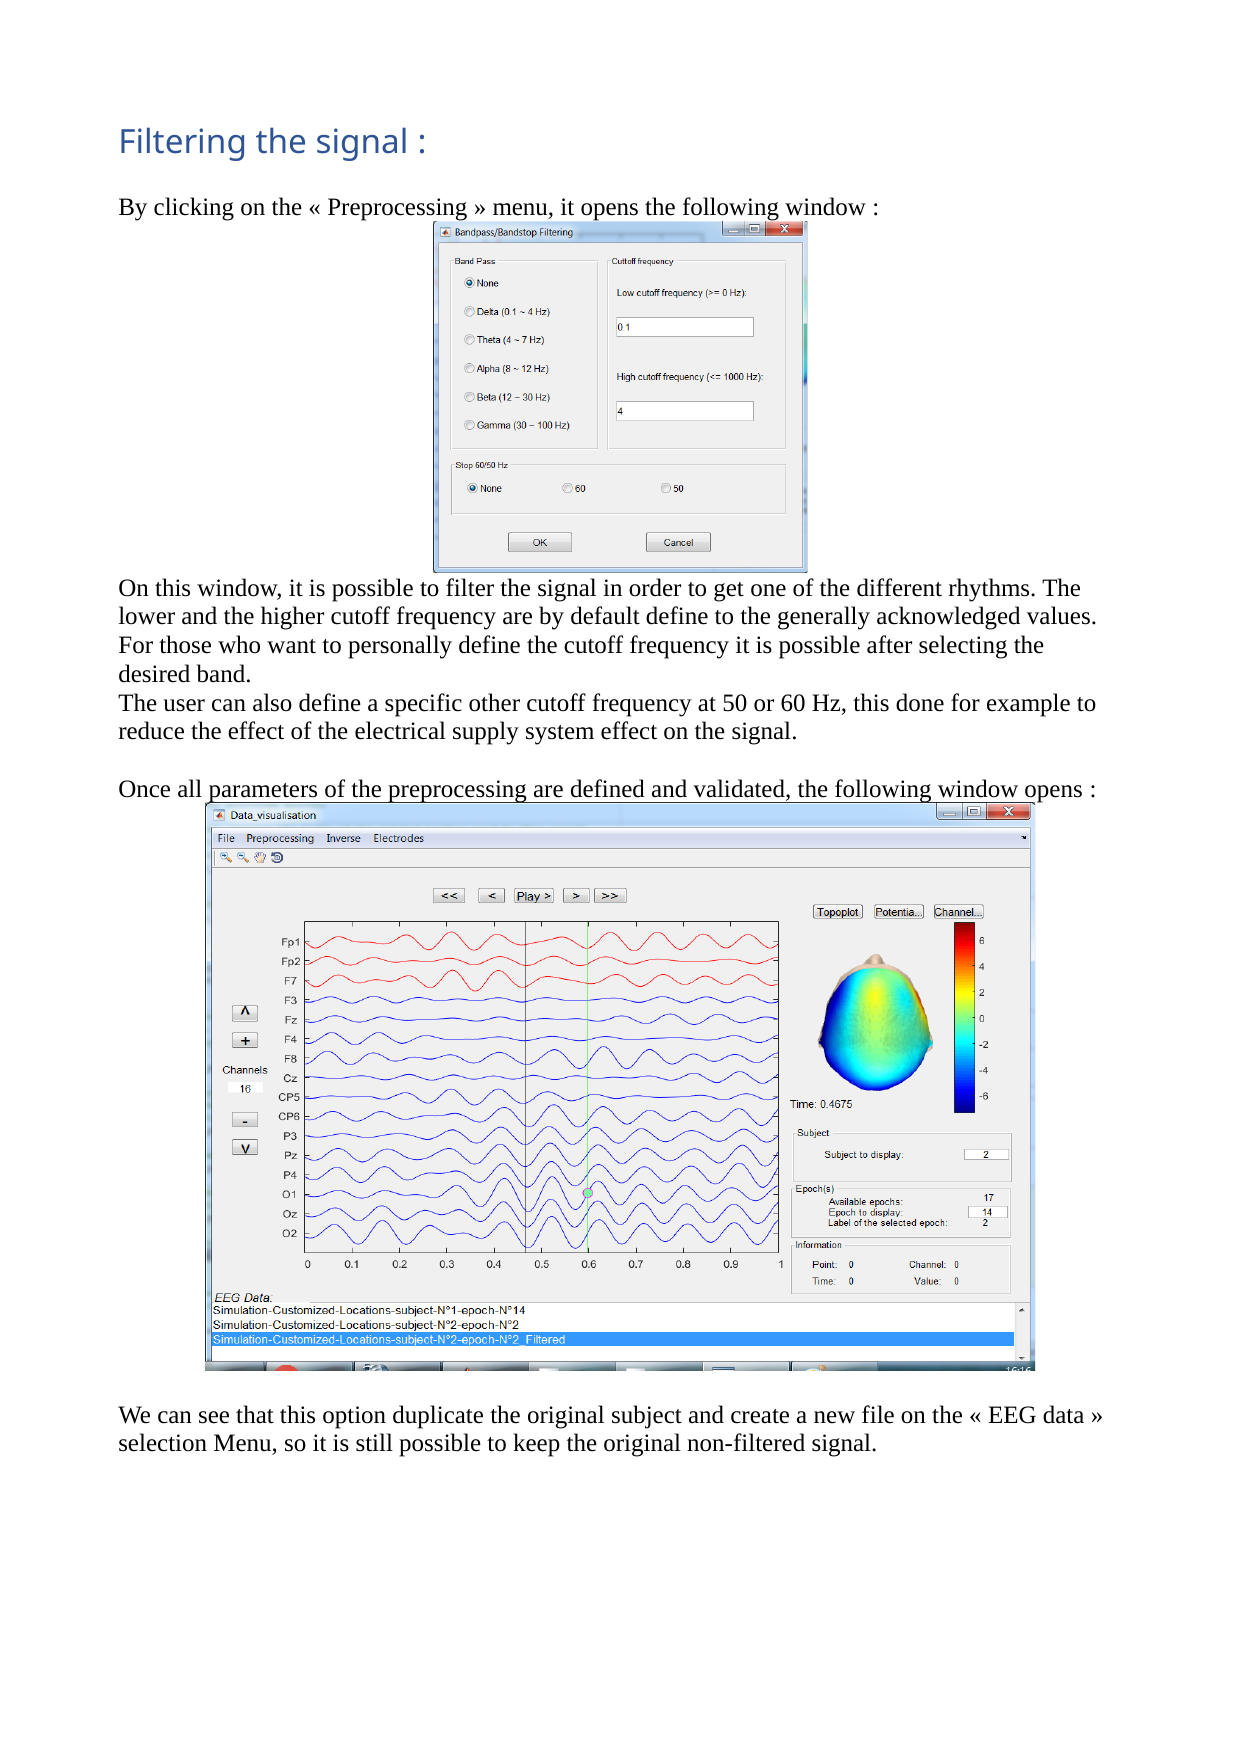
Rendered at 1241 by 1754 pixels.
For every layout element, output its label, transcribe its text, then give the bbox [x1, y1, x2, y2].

text We can see that this option duplicate the original subject and create a new file on the « EEG data » selection Menu, so it is still possible to keep the original non-filtered signal. [118, 1400, 1122, 1457]
text Filtering the signal : [118, 118, 1122, 163]
text By clicking on the « Preprocessing » menu, it opens the following window : [118, 192, 1122, 221]
text Once all parameters of the preprocessing are defined and validated, the following window opens : [118, 774, 1122, 803]
text On this window, it is possible to filter the signal in order to get one of the different rhythms. The lower and the higher cutoff frequency are by default define to the generally acknowledged values. For those who want to personally define the cutoff frequency it is possible after selecting the desired band. [118, 221, 1122, 688]
text The user can also define a specific other cutoff frequency at 50 or 60 Hz, this done for example to reduce the effect of the electrical supply system effect on the signal. [118, 688, 1122, 745]
